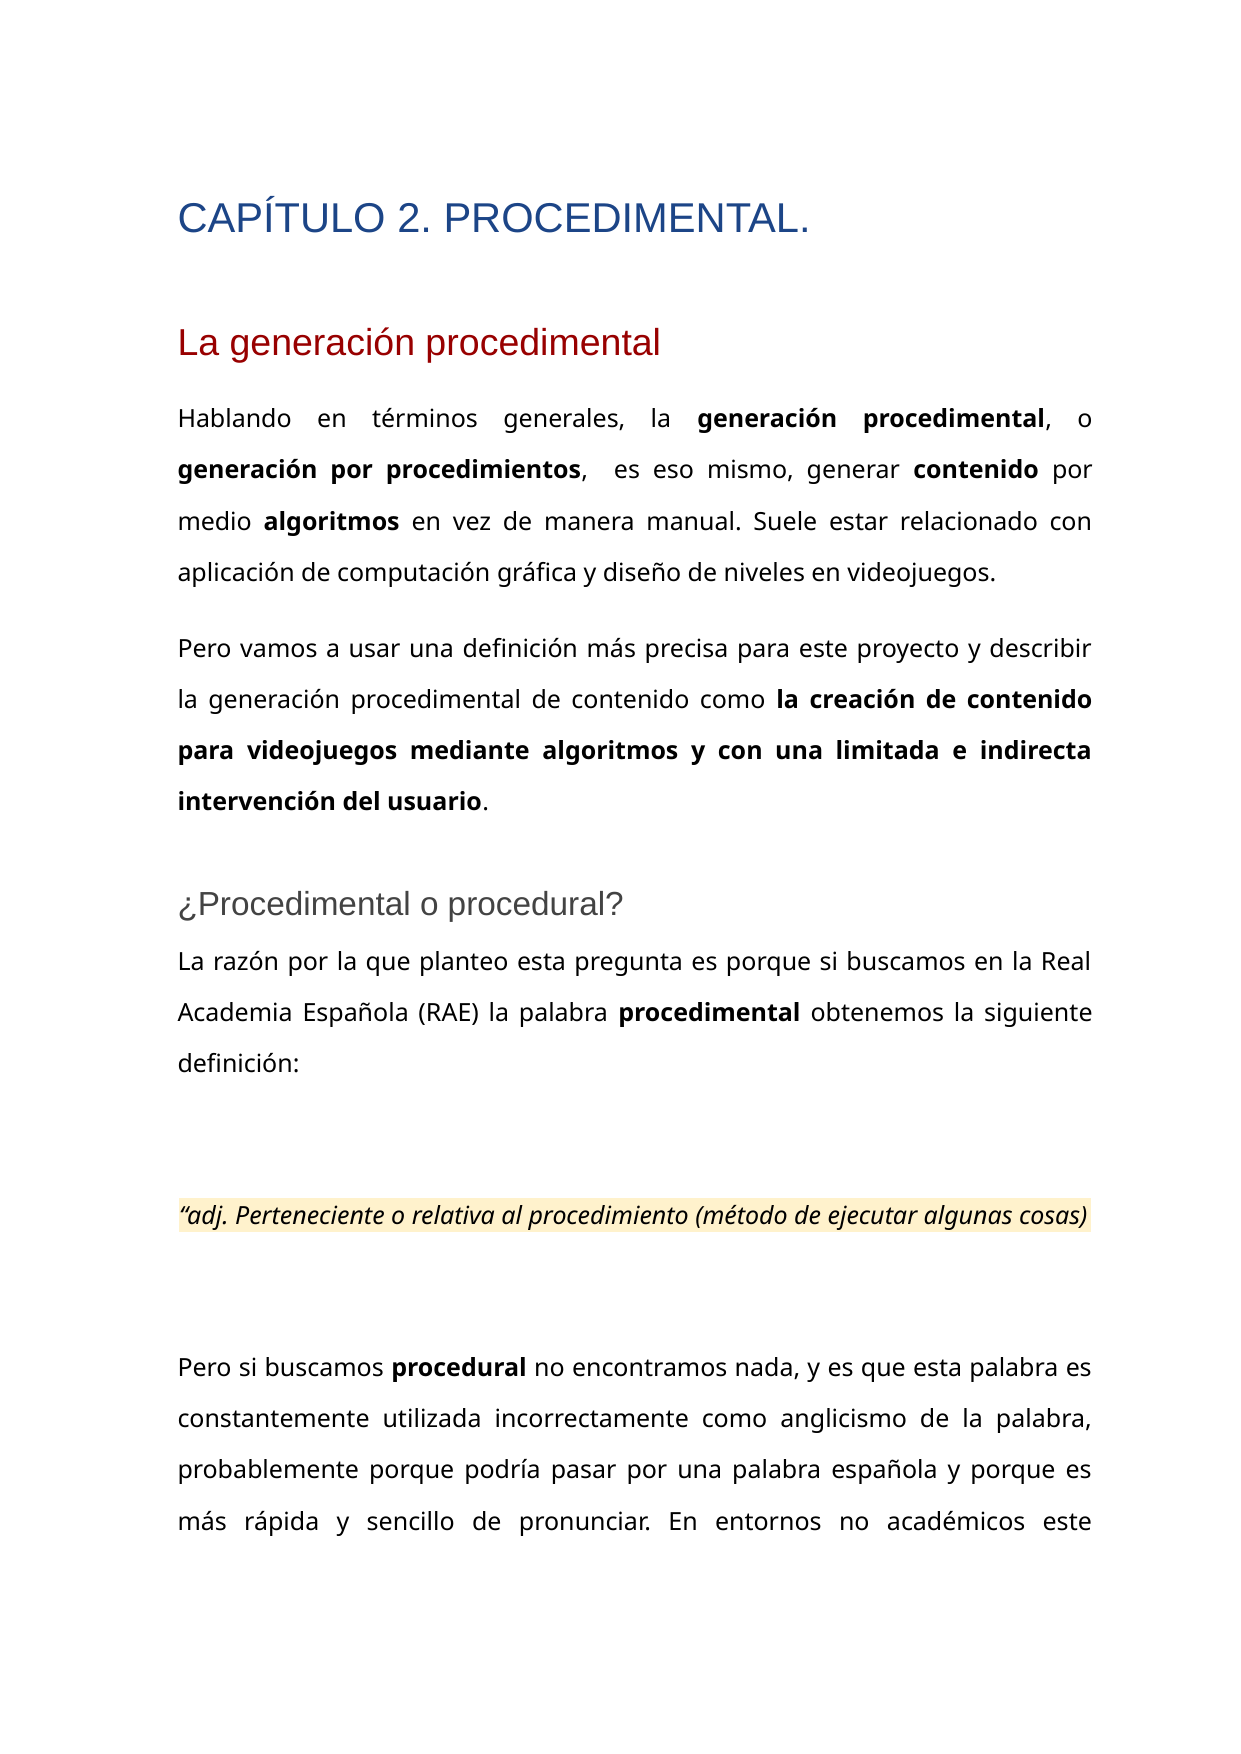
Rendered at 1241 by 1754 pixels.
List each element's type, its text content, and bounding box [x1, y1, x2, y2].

text Pero si buscamos procedural no encontramos nada, y es que esta palabra es constantemente utilizada incorrectamente como anglicismo de la palabra, probablemente porque podría pasar por una palabra española y porque es más rápida y sencillo de pronunciar. En entornos no académicos este [177, 1350, 1093, 1537]
subtitle La generación procedimental [177, 321, 1093, 364]
text La razón por la que planteo esta pregunta es porque si buscamos en la Real Academia Española (RAE) la palabra procedimental obtenemos la siguiente definición: [177, 944, 1093, 1080]
text “adj. Perteneciente o relativa al procedimiento (método de ejecutar algunas cosas) [177, 1198, 1093, 1232]
subtitle ¿Procedimental o procedural? [177, 884, 1093, 923]
text Pero vamos a usar una definición más precisa para este proyecto y describir la generación procedimental de contenido como la creación de contenido para videojuegos mediante algoritmos y con una limitada e indirecta intervención del usuario. [177, 630, 1093, 817]
subtitle CAPÍTULO 2. PROCEDIMENTAL. [177, 193, 1093, 241]
text Hablando en términos generales, la generación procedimental, o generación por procedimientos, es eso mismo, generar contenido por medio algoritmos en vez de manera manual. Suele estar relacionado con aplicación de computación gráfica y diseño de niveles en videojuegos. [177, 401, 1093, 588]
